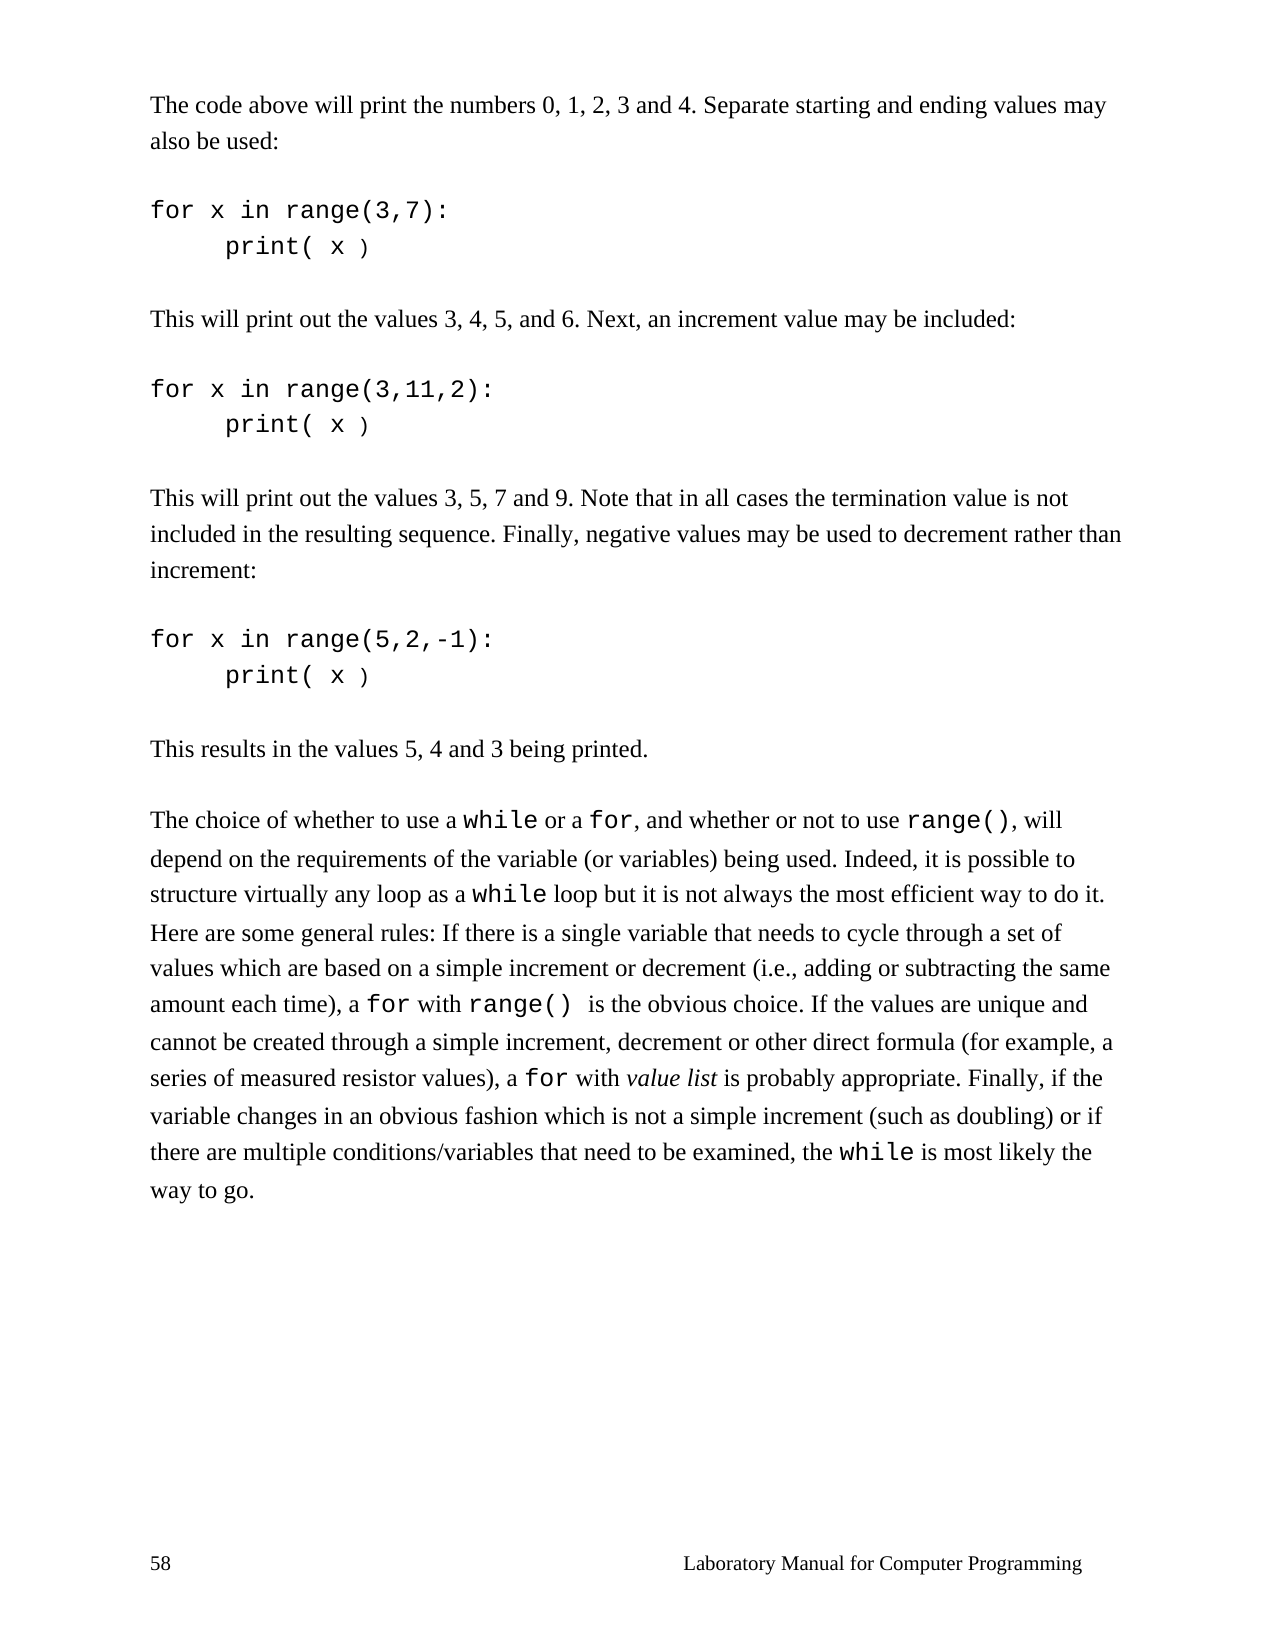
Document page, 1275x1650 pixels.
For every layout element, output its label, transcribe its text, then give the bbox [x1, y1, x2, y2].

text print( x ) [150, 233, 1125, 262]
text The choice of whether to use a while or a for, and whether or not to use range(), will depend on the requirements of the variable (or variables) being used. Indeed, it is possible to structure virtually any loop as a while loop but it is not always the most efficient way to do it. Here are some general rules: If there is a single variable that needs to cycle through a set of values which are based on a simple increment or decrement (i.e., adding or subtracting the same amount each time), a for with range() is the obvious choice. If the values are unique and cannot be created through a simple increment, decrement or other direct formula (for example, a series of measured resistor values), a for with value list is probably appropriate. Finally, if the variable changes in an obvious fashion which is not a simple increment (such as doubling) or if there are multiple conditions/variables that need to be examined, the while is most likely the way to go. [150, 806, 1125, 1204]
text This results in the values 5, 4 and 3 being printed. [150, 734, 1125, 762]
text for x in range(5,2,-1): [150, 627, 1125, 655]
text for x in range(3,11,2): [150, 376, 1125, 405]
text print( x ) [150, 412, 1125, 440]
text This will print out the values 3, 4, 5, and 6. Next, an increment value may be included: [150, 304, 1125, 333]
text The code above will print the numbers 0, 1, 2, 3 and 4. Separate starting and ending values may also be used: [150, 90, 1125, 155]
text for x in range(3,7): [150, 198, 1125, 226]
text This will print out the values 3, 5, 7 and 9. Note that in all cases the termination value is not included in the resulting sequence. Finally, negative values may be used to decrement rather than increment: [150, 483, 1125, 584]
text print( x ) [150, 662, 1125, 691]
